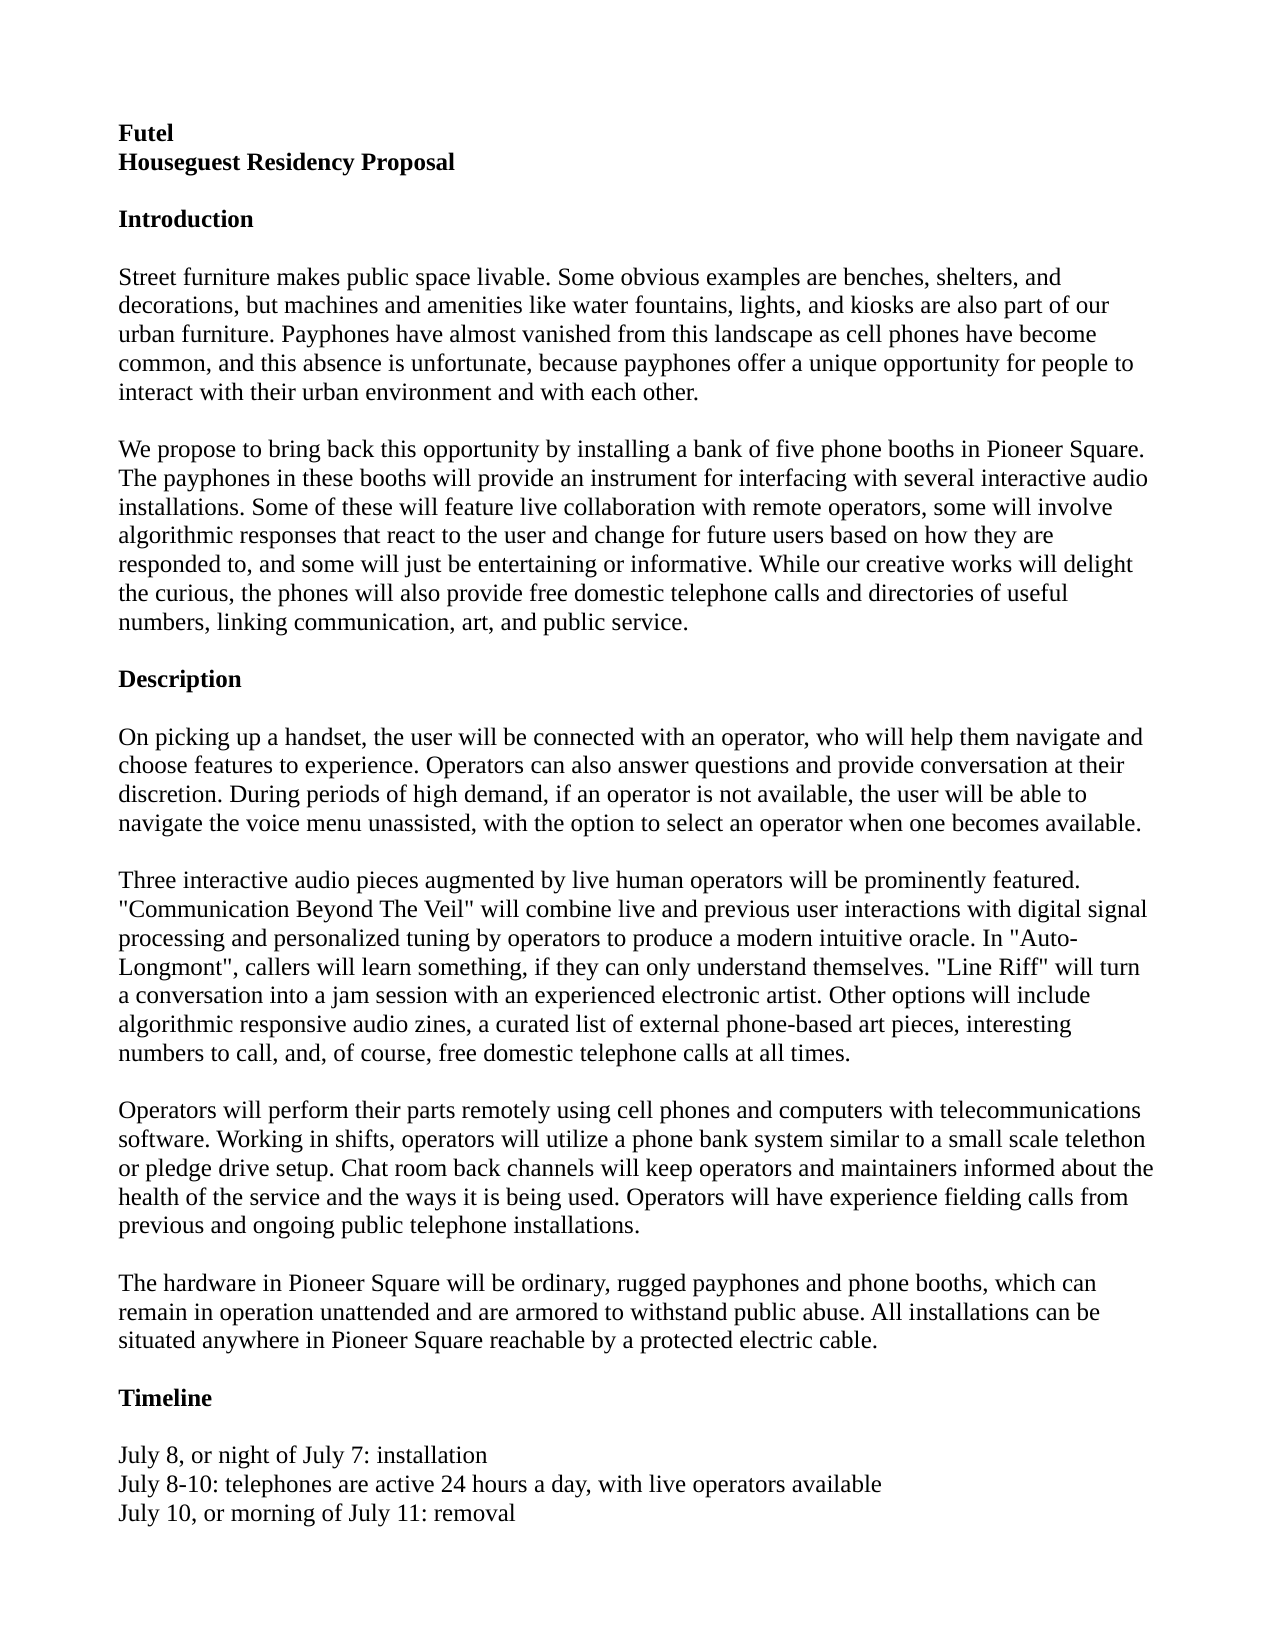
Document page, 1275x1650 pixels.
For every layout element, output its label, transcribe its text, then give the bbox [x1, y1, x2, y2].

text On picking up a handset, the user will be connected with an operator, who will help them navigate and choose features to experience. Operators can also answer questions and provide conversation at their discretion. During periods of high demand, if an operator is not available, the user will be able to navigate the voice menu unassisted, with the option to select an operator when one becomes available. [118, 722, 1157, 837]
text Futel [118, 118, 1157, 147]
text Introduction [118, 204, 1157, 233]
text July 8-10: telephones are active 24 hours a day, with live operators available [118, 1469, 1157, 1498]
text July 8, or night of July 7: installation [118, 1441, 1157, 1469]
text July 10, or morning of July 11: removal [118, 1498, 1157, 1527]
text Timeline [118, 1383, 1157, 1412]
text Street furniture makes public space livable. Some obvious examples are benches, shelters, and decorations, but machines and amenities like water fountains, lights, and kiosks are also part of our urban furniture. Payphones have almost vanished from this landscape as cell phones have become common, and this absence is unfortunate, because payphones offer a unique opportunity for people to interact with their urban environment and with each other. [118, 262, 1157, 406]
text Description [118, 664, 1157, 693]
text Three interactive audio pieces augmented by live human operators will be prominently featured. "Communication Beyond The Veil" will combine live and previous user interactions with digital signal processing and personalized tuning by operators to produce a modern intuitive oracle. In "Auto-Longmont", callers will learn something, if they can only understand themselves. "Line Riff" will turn a conversation into a jam session with an experienced electronic artist. Other options will include algorithmic responsive audio zines, a curated list of external phone-based art pieces, interesting numbers to call, and, of course, free domestic telephone calls at all times. [118, 866, 1157, 1067]
text Operators will perform their parts remotely using cell phones and computers with telecommunications software. Working in shifts, operators will utilize a phone bank system similar to a small scale telethon or pledge drive setup. Chat room back channels will keep operators and maintainers informed about the health of the service and the ways it is being used. Operators will have experience fielding calls from previous and ongoing public telephone installations. [118, 1096, 1157, 1239]
text The hardware in Pioneer Square will be ordinary, rugged payphones and phone booths, which can remain in operation unattended and are armored to withstand public abuse. All installations can be situated anywhere in Pioneer Square reachable by a protected electric cable. [118, 1268, 1157, 1354]
text We propose to bring back this opportunity by installing a bank of five phone booths in Pioneer Square. The payphones in these booths will provide an instrument for interfacing with several interactive audio installations. Some of these will feature live collaboration with remote operators, some will involve algorithmic responses that react to the user and change for future users based on how they are responded to, and some will just be entertaining or informative. While our creative works will delight the curious, the phones will also provide free domestic telephone calls and directories of useful numbers, linking communication, art, and public service. [118, 434, 1157, 636]
text Houseguest Residency Proposal [118, 147, 1157, 176]
